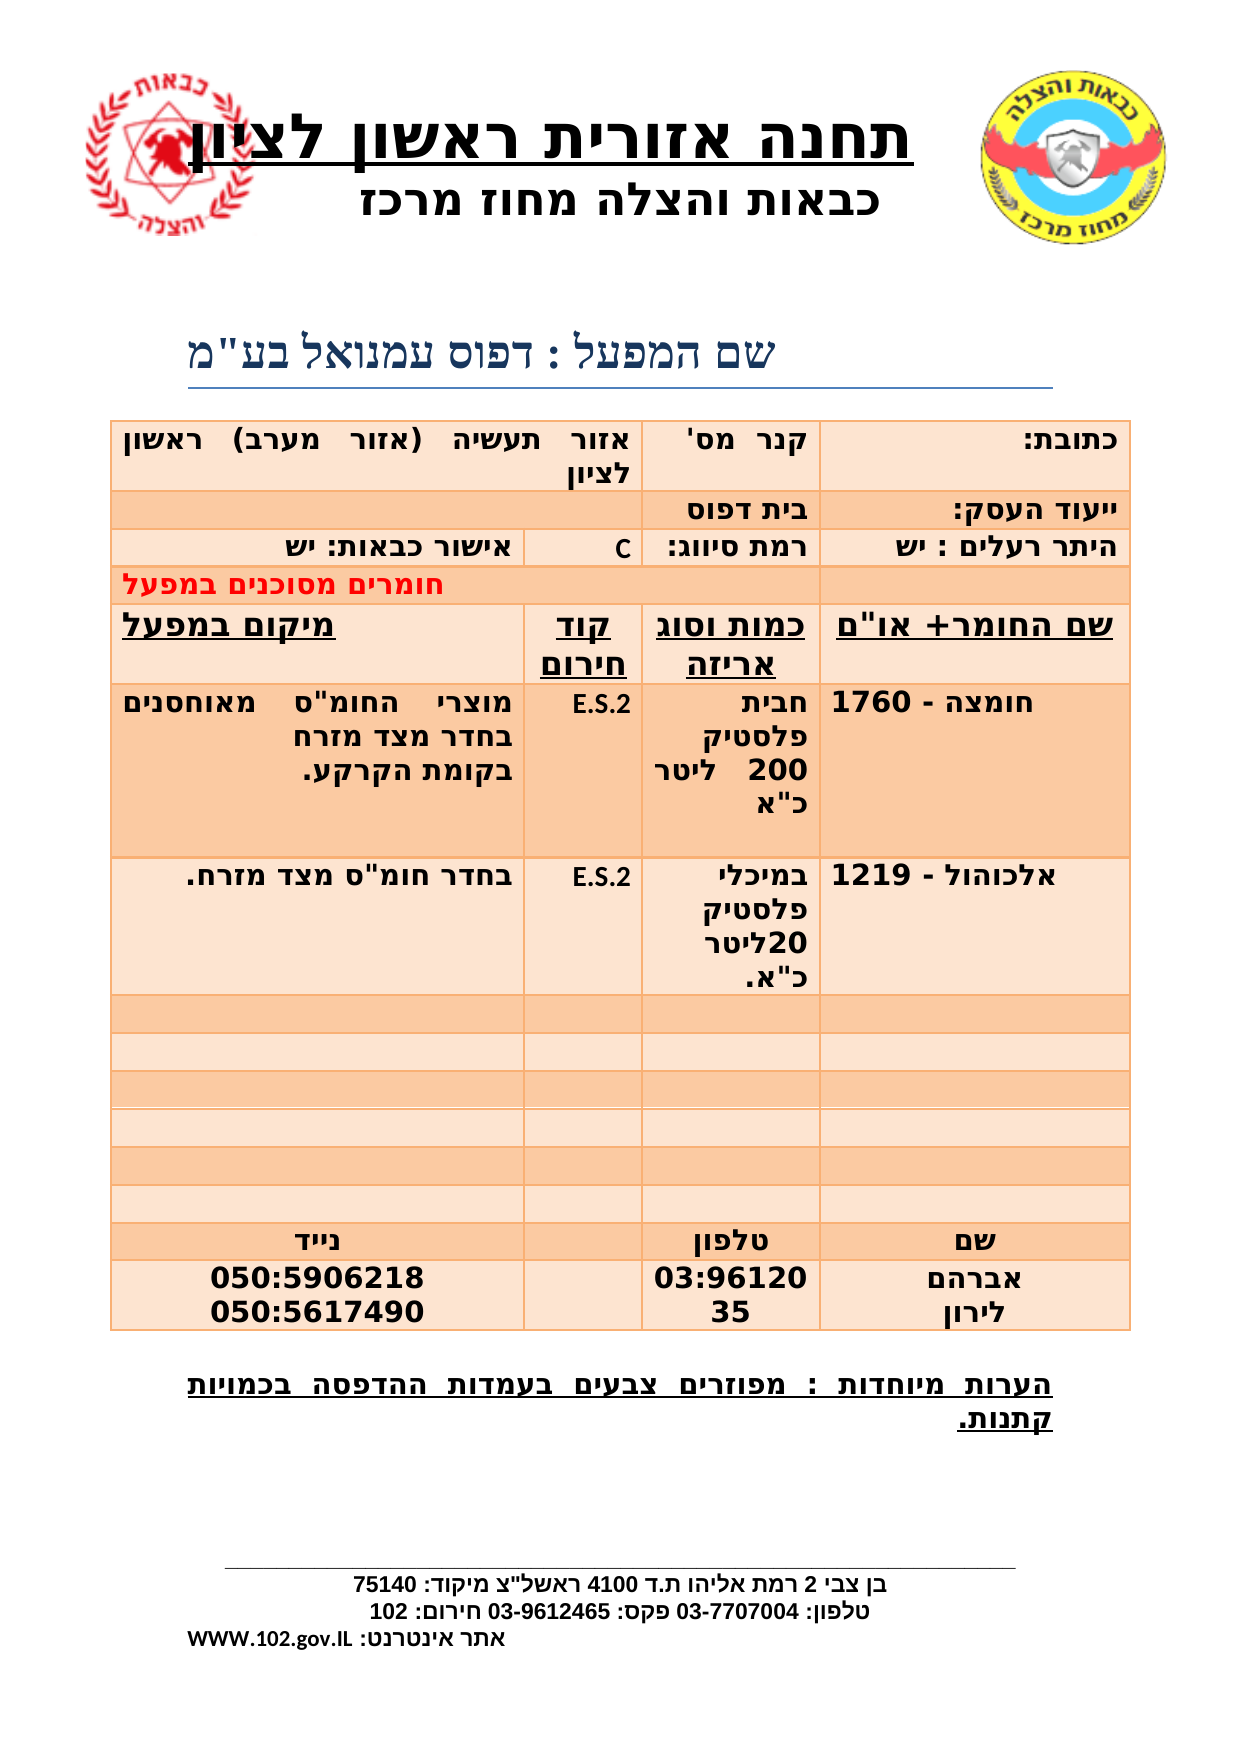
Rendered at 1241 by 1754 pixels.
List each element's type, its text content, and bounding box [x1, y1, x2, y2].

table_cell [525, 996, 641, 1032]
table_cell [112, 1072, 523, 1107]
table_cell [525, 1072, 641, 1107]
table_cell [525, 1034, 641, 1070]
table_cell [525, 1110, 641, 1146]
table_cell [643, 1034, 819, 1070]
table_cell טלפון [643, 1224, 819, 1259]
table_cell 050:5906218 050:5617490 [112, 1261, 523, 1329]
table_cell [643, 996, 819, 1032]
table_cell [112, 1186, 523, 1222]
table_cell [112, 1148, 523, 1184]
table_cell [643, 1110, 819, 1146]
table_cell [821, 1072, 1129, 1107]
table_cell בית דפוס [643, 492, 819, 528]
table_cell אישור כבאות: יש [112, 530, 523, 565]
table_cell היתר רעלים : יש [821, 530, 1129, 565]
table_header קנר מס' [643, 422, 819, 490]
table_cell ייעוד העסק: [821, 492, 1129, 528]
table_cell חבית פלסטיק 200 ליטר כ"א [643, 685, 819, 856]
table_cell [643, 1186, 819, 1222]
table_cell [821, 996, 1129, 1032]
table_header כתובת: [821, 422, 1129, 490]
table_cell [821, 1148, 1129, 1184]
table_cell 03:9612035 [643, 1261, 819, 1329]
table_cell חומצה - 1760 [821, 685, 1129, 856]
table_cell C [525, 530, 641, 565]
table_cell [112, 1110, 523, 1146]
table_cell E.S.2 [525, 685, 641, 856]
table_cell [821, 1110, 1129, 1146]
text הערות מיוחדות : מפוזרים צבעים בעמדות ההדפסה בכמויות [187, 1367, 1053, 1396]
table_cell מיקום במפעל [112, 605, 523, 683]
table_cell [112, 1034, 523, 1070]
table_cell [821, 1186, 1129, 1222]
table_cell נייד [112, 1224, 523, 1259]
table_cell [525, 1261, 641, 1329]
text קתנות. [187, 1397, 1053, 1435]
table_cell [821, 568, 1129, 603]
table_cell במיכלי פלסטיק 20ליטר כ"א. [643, 859, 819, 994]
table_cell קוד חירום [525, 605, 641, 683]
table_cell שם החומר+ או"ם [821, 605, 1129, 683]
text שם המפעל : דפוס עמנואל בע"מ [187, 326, 1053, 389]
table_cell חומרים מסוכנים במפעל [112, 568, 819, 603]
table_cell רמת סיווג: [643, 530, 819, 565]
table_cell מוצרי החומ"ס מאוחסנים בחדר מצד מזרח בקומת הקרקע. [112, 685, 523, 856]
table_cell E.S.2 [525, 859, 641, 994]
table_cell אברהם לירון [821, 1261, 1129, 1329]
table_cell [525, 1224, 641, 1259]
table_cell [525, 1148, 641, 1184]
table_cell [643, 1148, 819, 1184]
table_cell [112, 492, 641, 528]
table_cell אלכוהול - 1219 [821, 859, 1129, 994]
table_cell [525, 1186, 641, 1222]
table_cell כמות וסוג אריזה [643, 605, 819, 683]
table_cell בחדר חומ"ס מצד מזרח. [112, 859, 523, 994]
table_cell [112, 996, 523, 1032]
table_cell [821, 1034, 1129, 1070]
table_header אזור תעשיה (אזור מערב) ראשון לציון [112, 422, 641, 490]
table_cell שם [821, 1224, 1129, 1259]
table_cell [643, 1072, 819, 1107]
